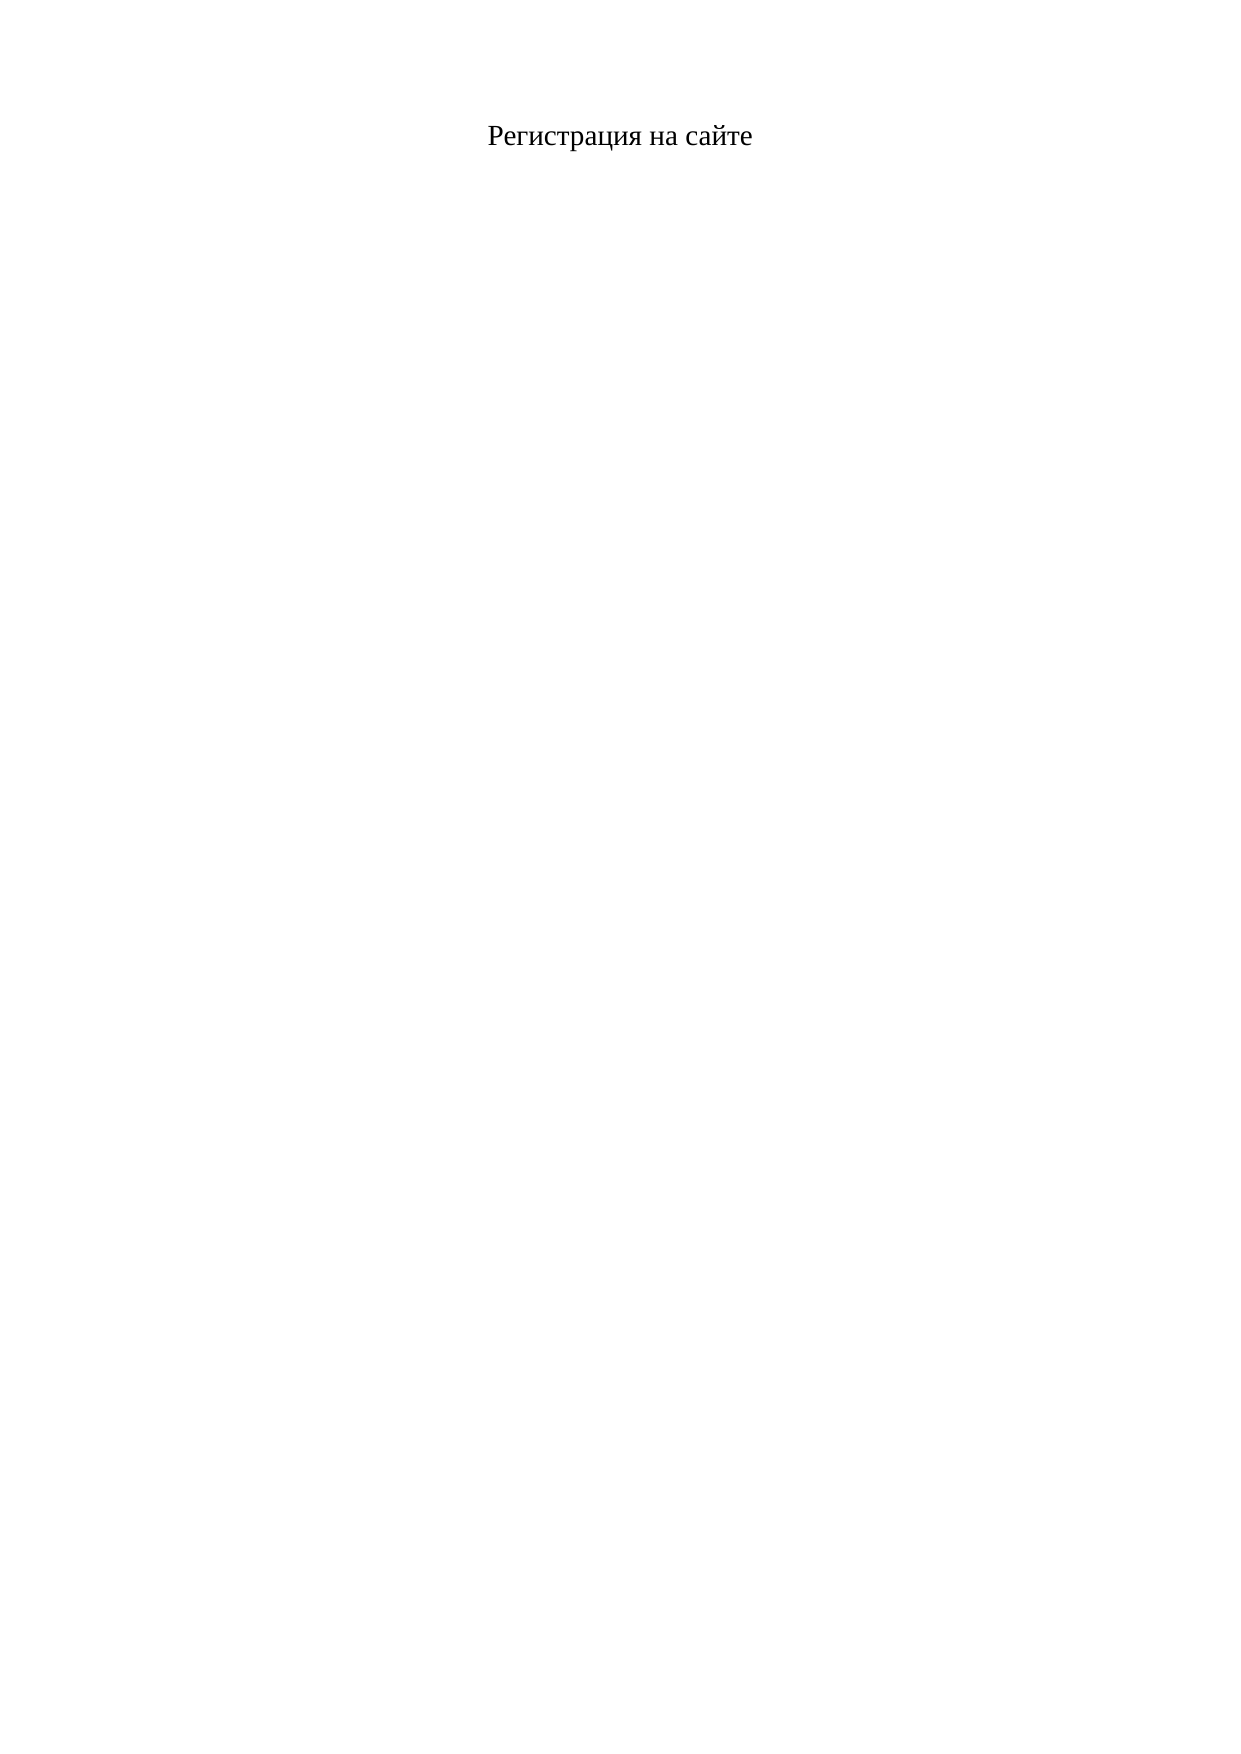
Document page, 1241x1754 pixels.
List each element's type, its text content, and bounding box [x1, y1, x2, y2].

text Регистрация на сайте [118, 118, 1122, 152]
